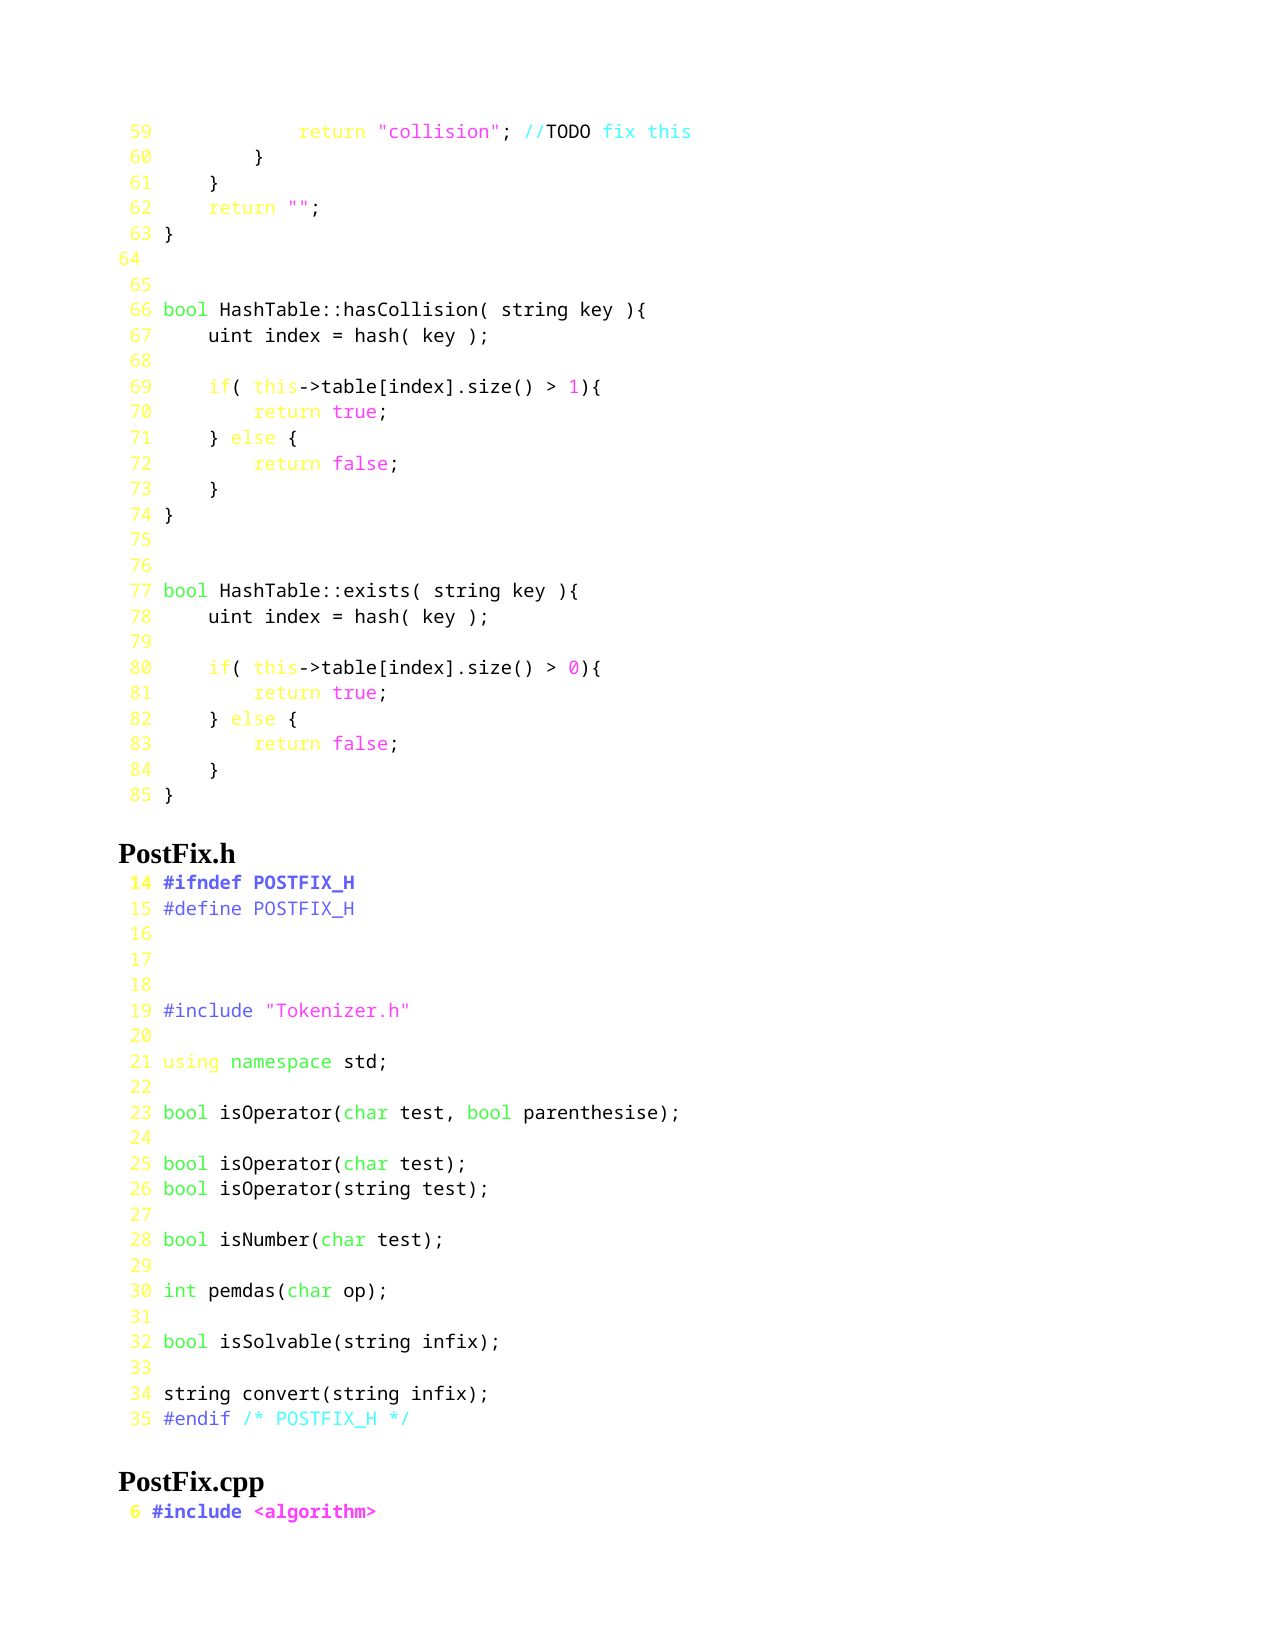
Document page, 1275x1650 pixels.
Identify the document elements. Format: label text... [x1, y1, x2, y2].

text 24 [118, 1125, 1157, 1150]
text 34 string convert(string infix); [118, 1380, 1157, 1405]
text 32 bool isSolvable(string infix); [118, 1329, 1157, 1354]
text 20 [118, 1023, 1157, 1048]
text 79 [118, 628, 1157, 654]
text 72 return false; [118, 450, 1157, 475]
text 21 using namespace std; [118, 1048, 1157, 1074]
text 74 } [118, 501, 1157, 526]
text 28 bool isNumber(char test); [118, 1227, 1157, 1252]
text PostFix.cpp [118, 1464, 1157, 1498]
text 16 [118, 921, 1157, 946]
text 61 } [118, 169, 1157, 195]
text 26 bool isOperator(string test); [118, 1176, 1157, 1201]
text 6 #include <algorithm> [118, 1498, 1157, 1523]
text 66 bool HashTable::hasCollision( string key ){ [118, 297, 1157, 322]
text 14 #ifndef POSTFIX_H [118, 869, 1157, 895]
text 78 uint index = hash( key ); [118, 603, 1157, 628]
text 35 #endif /* POSTFIX_H */ [118, 1405, 1157, 1431]
text 76 [118, 552, 1157, 577]
text 63 } [118, 220, 1157, 246]
text 80 if( this->table[index].size() > 0){ [118, 654, 1157, 679]
text 60 } [118, 144, 1157, 169]
text 81 return true; [118, 679, 1157, 705]
text 17 [118, 946, 1157, 972]
text 71 } else { [118, 424, 1157, 450]
text 67 uint index = hash( key ); [118, 322, 1157, 348]
text 29 [118, 1252, 1157, 1278]
text 27 [118, 1201, 1157, 1227]
text 30 int pemdas(char op); [118, 1278, 1157, 1303]
text 59 return "collision"; //TODO fix this [118, 118, 1157, 144]
text 19 #include "Tokenizer.h" [118, 997, 1157, 1023]
text 22 [118, 1074, 1157, 1099]
text 65 [118, 271, 1157, 297]
text 73 } [118, 475, 1157, 501]
text 84 } [118, 756, 1157, 782]
text 64 [118, 246, 1157, 271]
text 77 bool HashTable::exists( string key ){ [118, 577, 1157, 603]
text 62 return ""; [118, 195, 1157, 220]
text 25 bool isOperator(char test); [118, 1150, 1157, 1176]
text 15 #define POSTFIX_H [118, 895, 1157, 921]
text 18 [118, 972, 1157, 997]
text 85 } [118, 782, 1157, 807]
text 23 bool isOperator(char test, bool parenthesise); [118, 1099, 1157, 1125]
text 31 [118, 1303, 1157, 1329]
text 70 return true; [118, 399, 1157, 424]
text 68 [118, 348, 1157, 373]
text 82 } else { [118, 705, 1157, 731]
text PostFix.h [118, 836, 1157, 869]
text 69 if( this->table[index].size() > 1){ [118, 373, 1157, 399]
text 83 return false; [118, 731, 1157, 756]
text 33 [118, 1354, 1157, 1380]
text 75 [118, 526, 1157, 552]
